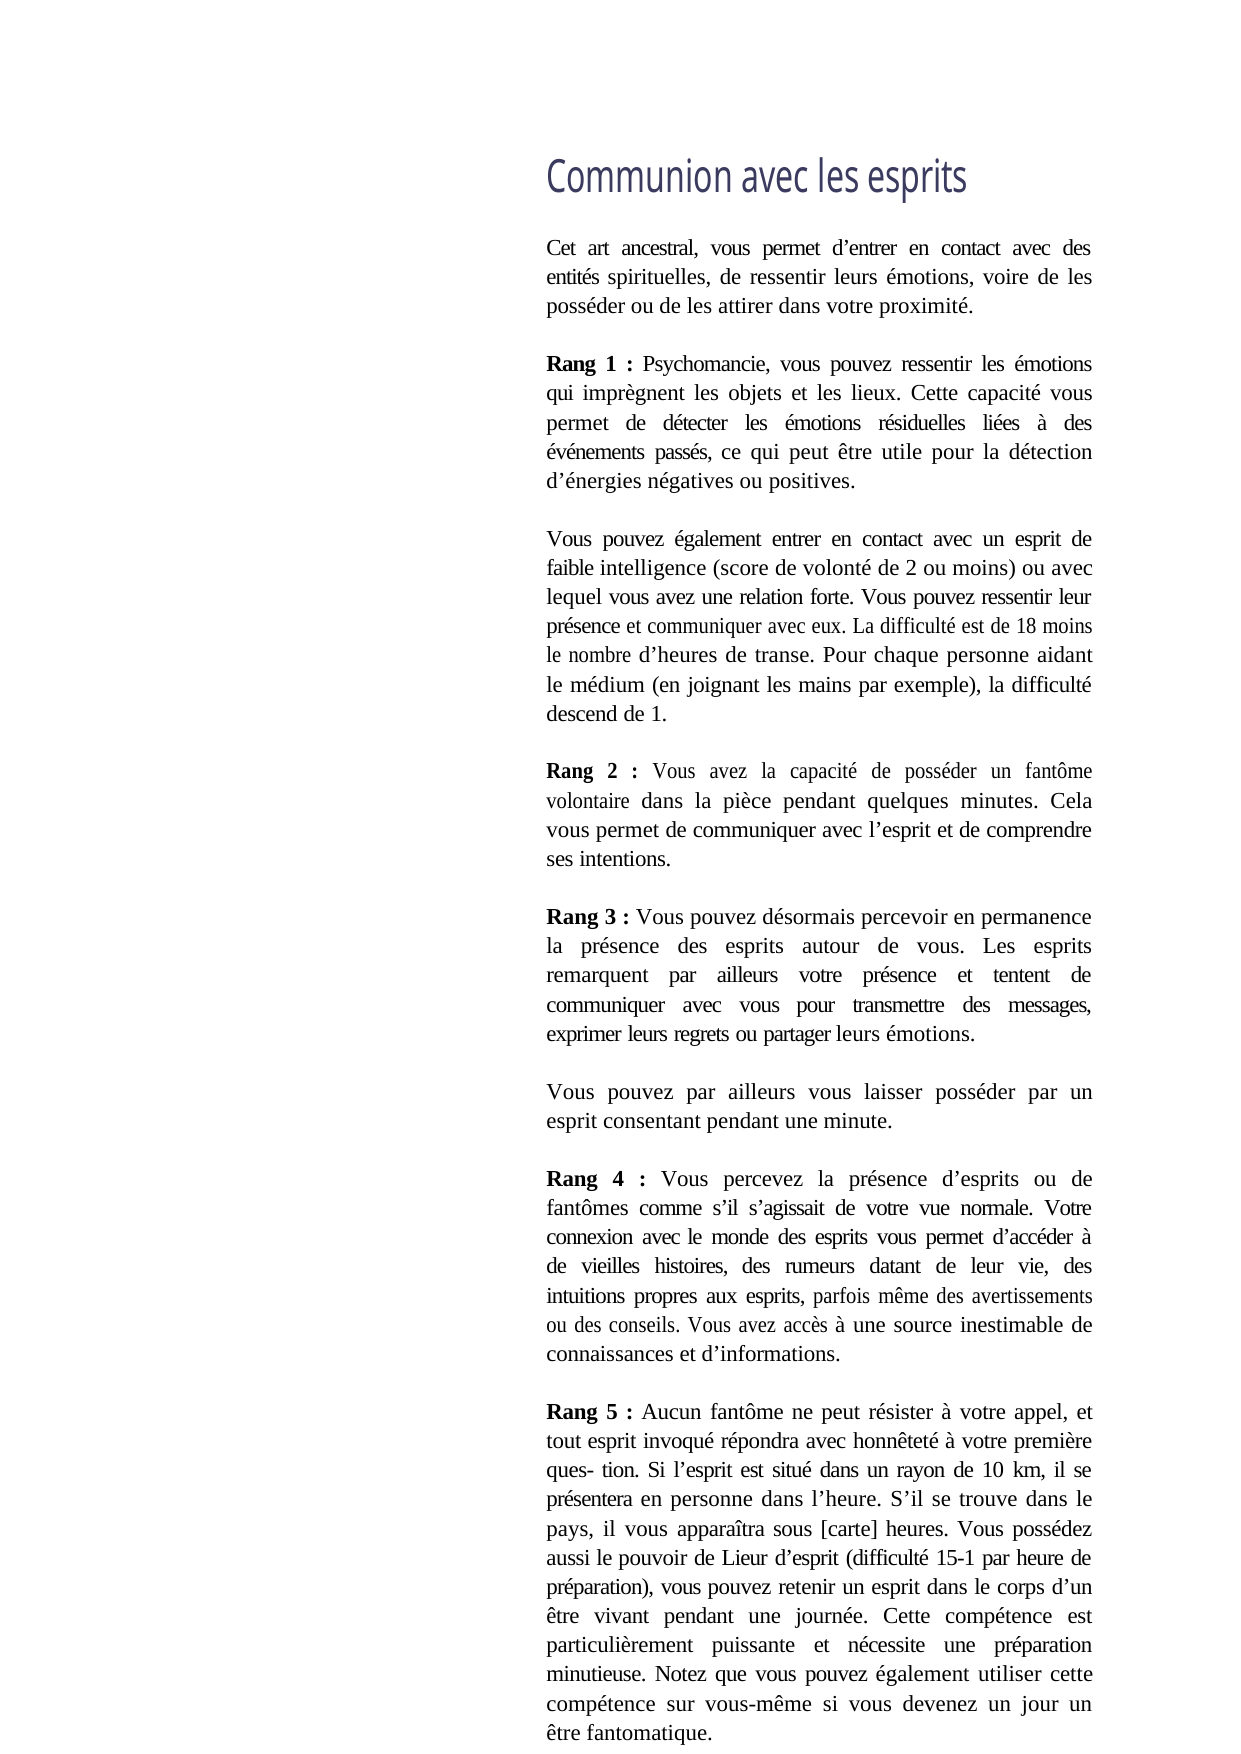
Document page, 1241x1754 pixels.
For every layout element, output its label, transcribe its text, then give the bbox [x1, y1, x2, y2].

subtitle Communion avec les esprits [546, 144, 1240, 206]
text Rang 2 : Vous avez la capacité de posséder un fantôme volontaire dans la pièce pendant quelques minutes. Cela vous permet de communiquer avec l’esprit et de comprendre ses intentions. [546, 758, 1093, 871]
text Rang 1 : Psychomancie, vous pouvez ressentir les émotions qui imprègnent les objets et les lieux. Cette capacité vous permet de détecter les émotions résiduelles liées à des événements passés, ce qui peut être utile pour la détection d’énergies négatives ou positives. [546, 350, 1093, 493]
text Vous pouvez par ailleurs vous laisser posséder par un esprit consentant pendant une minute. [546, 1078, 1093, 1133]
text Rang 5 : Aucun fantôme ne peut résister à votre appel, et tout esprit invoqué répondra avec honnêteté à votre première ques- tion. Si l’esprit est situé dans un rayon de 10 km, il se présentera en personne dans l’heure. S’il se trouve dans le pays, il vous apparaîtra sous [carte] heures. Vous possédez aussi le pouvoir de Lieur d’esprit (difficulté 15-1 par heure de préparation), vous pouvez retenir un esprit dans le corps d’un être vivant pendant une journée. Cette compétence est particulièrement puissante et nécessite une préparation minutieuse. Notez que vous pouvez également utiliser cette compétence sur vous-même si vous devenez un jour un être fantomatique. [546, 1398, 1093, 1745]
text Rang 4 : Vous percevez la présence d’esprits ou de fantômes comme s’il s’agissait de votre vue normale. Votre connexion avec le monde des esprits vous permet d’accéder à de vieilles histoires, des rumeurs datant de leur vie, des intuitions propres aux esprits, parfois même des avertissements ou des conseils. Vous avez accès à une source inestimable de connaissances et d’informations. [546, 1165, 1093, 1366]
text Rang 3 : Vous pouvez désormais percevoir en permanence la présence des esprits autour de vous. Les esprits remarquent par ailleurs votre présence et tentent de communiquer avec vous pour transmettre des messages, exprimer leurs regrets ou partager leurs émotions. [546, 903, 1093, 1046]
text Vous pouvez également entrer en contact avec un esprit de faible intelligence (score de volonté de 2 ou moins) ou avec lequel vous avez une relation forte. Vous pouvez ressentir leur présence et communiquer avec eux. La difficulté est de 18 moins le nombre d’heures de transe. Pour chaque personne aidant le médium (en joignant les mains par exemple), la difficulté descend de 1. [546, 525, 1093, 726]
text Cet art ancestral, vous permet d’entrer en contact avec des entités spirituelles, de ressentir leurs émotions, voire de les posséder ou de les attirer dans votre proximité. [546, 234, 1092, 318]
